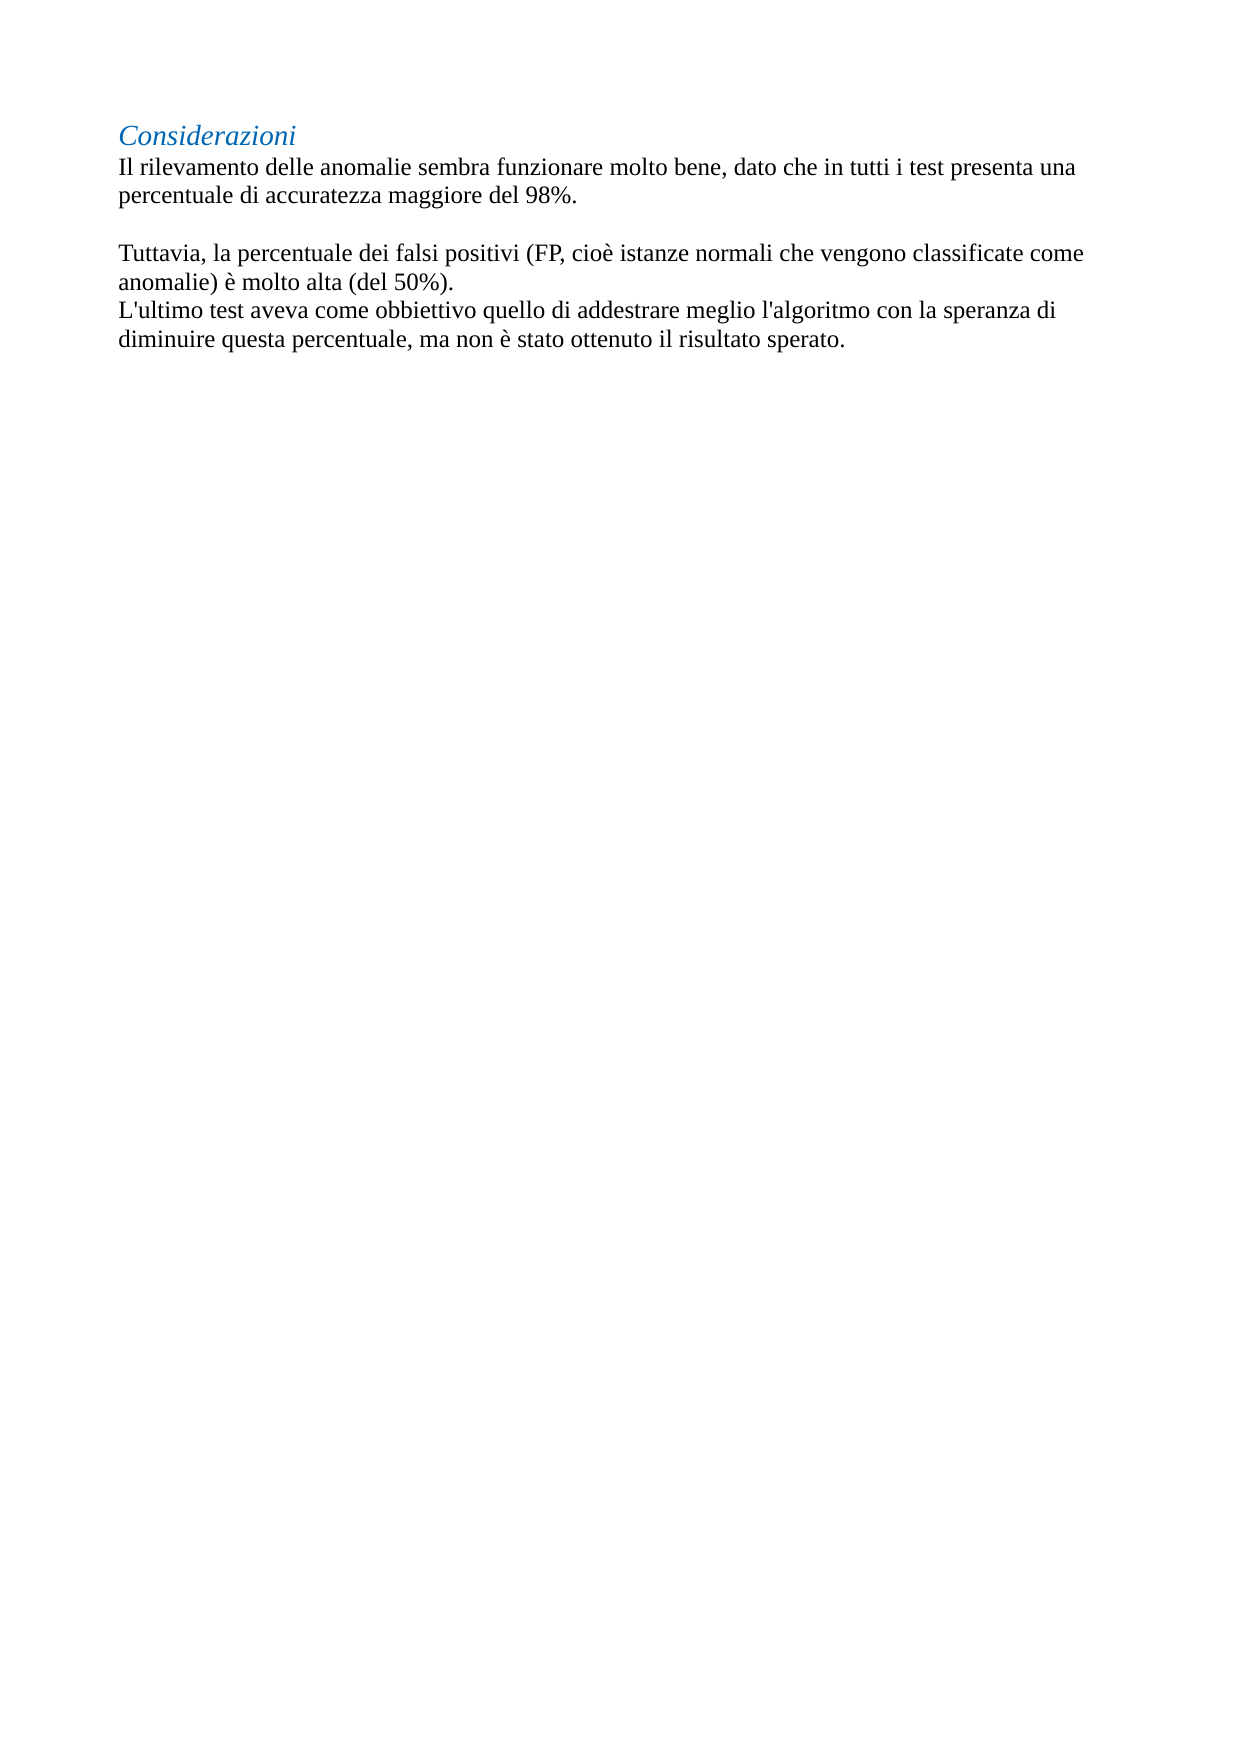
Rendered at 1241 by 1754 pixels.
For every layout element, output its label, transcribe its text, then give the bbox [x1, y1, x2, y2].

text Il rilevamento delle anomalie sembra funzionare molto bene, dato che in tutti i test presenta una percentuale di accuratezza maggiore del 98%. [118, 152, 1122, 209]
text Considerazioni [118, 118, 1122, 152]
text Tuttavia, la percentuale dei falsi positivi (FP, cioè istanze normali che vengono classificate come anomalie) è molto alta (del 50%). [118, 238, 1122, 295]
text L'ultimo test aveva come obbiettivo quello di addestrare meglio l'algoritmo con la speranza di diminuire questa percentuale, ma non è stato ottenuto il risultato sperato. [118, 295, 1122, 353]
